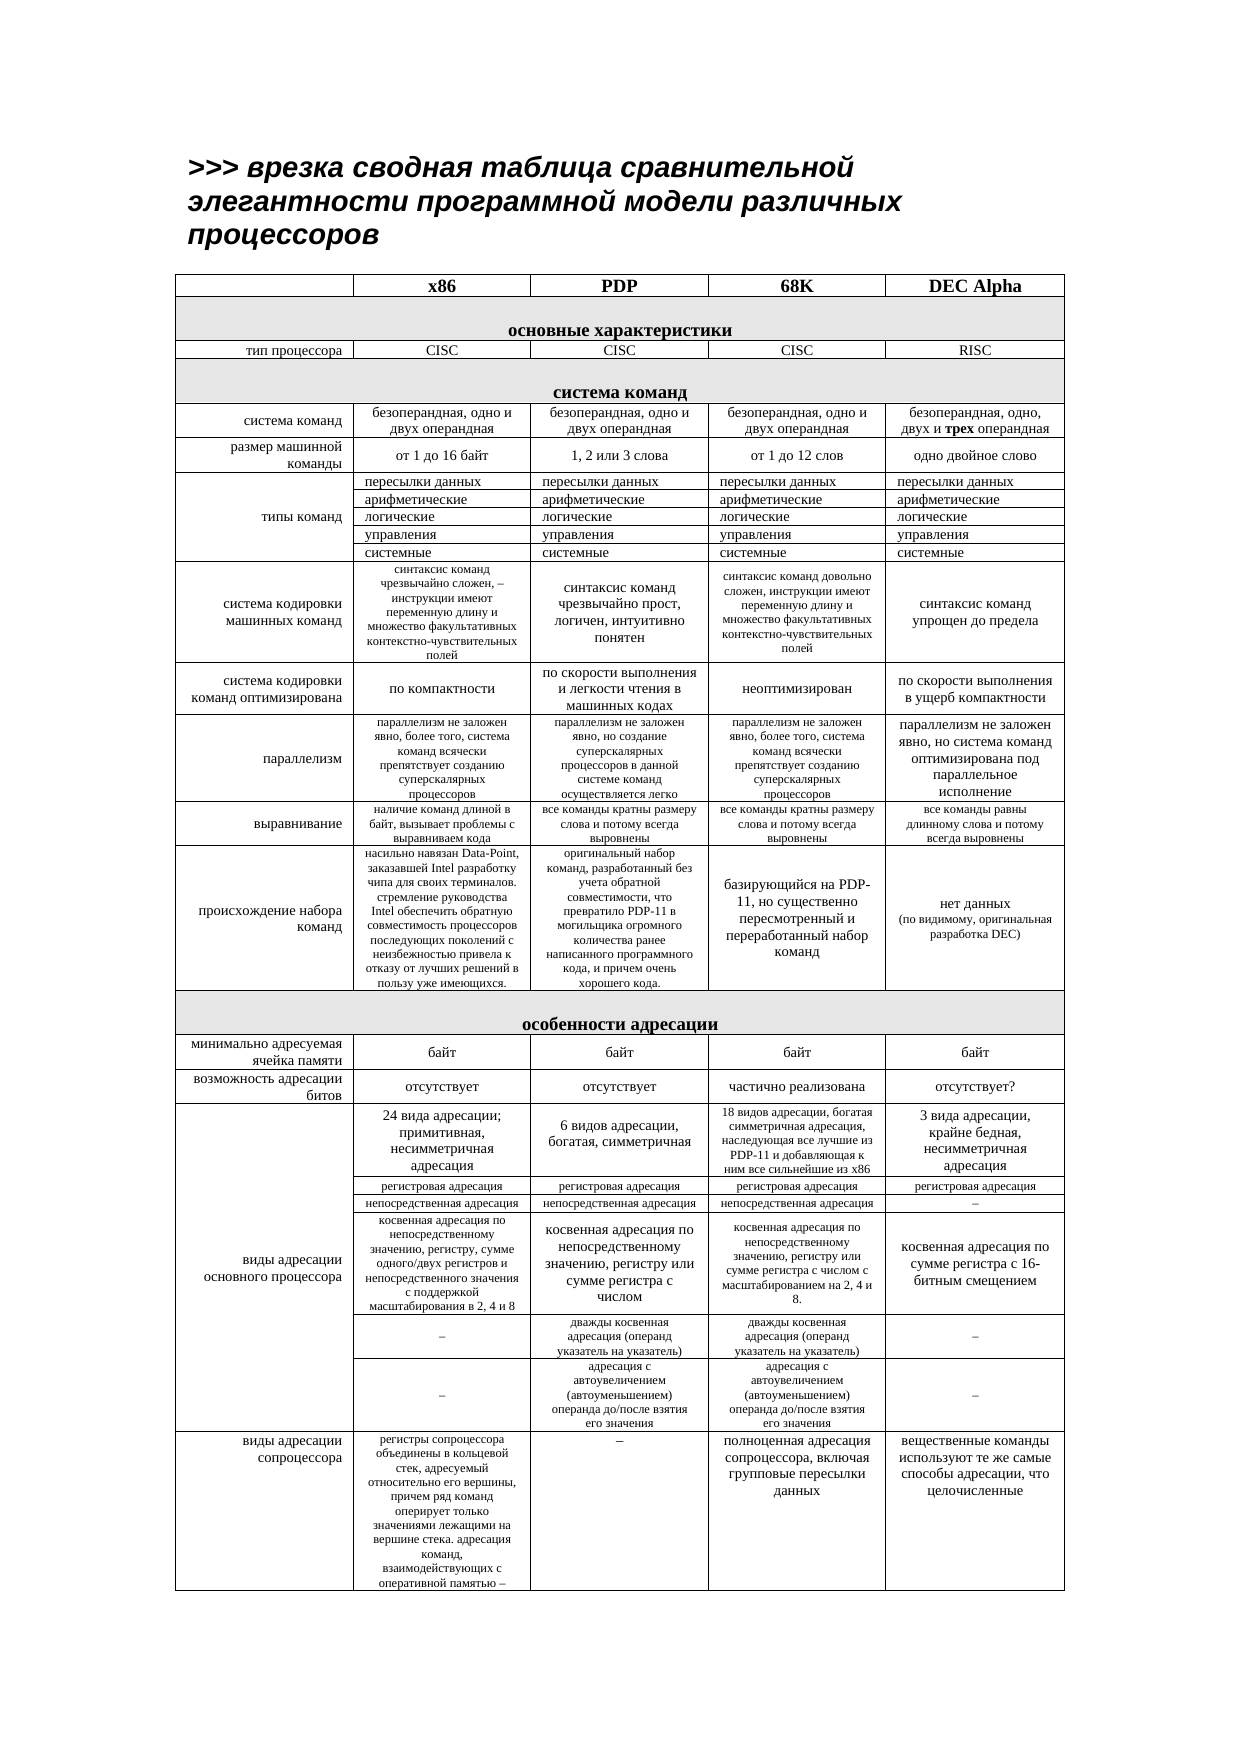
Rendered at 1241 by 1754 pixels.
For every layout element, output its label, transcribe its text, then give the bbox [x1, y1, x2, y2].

table_cell [1065, 1212, 1240, 1313]
table_cell [1065, 1103, 1240, 1176]
table_cell регистровая адресация [354, 1177, 530, 1194]
table_cell по скорости выполнения в ущерб компактности [886, 663, 1064, 714]
table_cell арифметические [354, 490, 530, 507]
table_cell все команды кратны размеру слова и потому всегда выровнены [709, 802, 885, 845]
table_cell все команды равны длинному слова и потому всегда выровнены [886, 802, 1064, 845]
table_cell [1065, 801, 1240, 845]
table_cell [1065, 1069, 1240, 1103]
table_cell минимально адресуемая ячейка памяти [176, 1035, 353, 1069]
table_cell безоперандная, одно, двух и трех операндная [886, 404, 1064, 437]
table_cell типы команд [176, 473, 353, 561]
table_cell – [886, 1195, 1064, 1212]
table_cell по скорости выполнения и легкости чтения в машинных кодах [531, 663, 708, 714]
table_cell отсутствует [354, 1070, 530, 1103]
table_cell частично реализована [709, 1070, 885, 1103]
table_cell синтаксис команд чрезвычайно сложен, – инструкции имеют переменную длину и множество факультативных контекстно-чувствительных полей [354, 562, 530, 662]
table_cell параллелизм не заложен явно, но система команд оптимизирована под параллельное исполнение [886, 715, 1064, 801]
table_header x86 [354, 275, 530, 296]
table_cell адресация с автоувеличением (автоуменьшением) операнда до/после взятия его значения [709, 1359, 885, 1431]
table_cell CISC [354, 341, 530, 358]
table_cell CISC [531, 341, 708, 358]
table_cell [1065, 525, 1240, 543]
table_cell от 1 до 16 байт [354, 438, 530, 472]
table_cell арифметические [886, 490, 1064, 507]
table_cell базирующийся на PDP-11, но существенно пересмотренный и переработанный набор команд [709, 846, 885, 990]
table_cell косвенная адресация по непосредственному значению, регистру или сумме регистра с числом [531, 1213, 708, 1313]
table_cell [1065, 296, 1240, 340]
table_cell параллелизм [176, 715, 353, 801]
table_cell байт [531, 1035, 708, 1069]
table_cell виды адресации сопроцессора [176, 1432, 353, 1590]
table_cell [1065, 662, 1240, 714]
table_header [176, 275, 353, 296]
table_cell параллелизм не заложен явно, более того, система команд всячески препятствует созданию суперскалярных процессоров [709, 715, 885, 801]
table_cell управления [531, 526, 708, 543]
table_cell логические [354, 508, 530, 525]
table_cell косвенная адресация по непосредственному значению, регистру или сумме регистра с числом с масштабированием на 2, 4 и 8. [709, 1213, 885, 1313]
table_cell непосредственная адресация [354, 1195, 530, 1212]
table_cell [1065, 403, 1240, 437]
table_cell пересылки данных [354, 473, 530, 489]
table_cell система кодировки машинных команд [176, 562, 353, 662]
table_cell – [354, 1315, 530, 1358]
table_cell пересылки данных [709, 473, 885, 489]
table_cell [1065, 543, 1240, 561]
table_cell дважды косвенная адресация (операнд указатель на указатель) [709, 1315, 885, 1358]
table_cell пересылки данных [531, 473, 708, 489]
table_cell [1065, 1314, 1240, 1358]
table_cell 3 вида адресации, крайне бедная, несимметричная адресация [886, 1104, 1064, 1176]
table_cell логические [709, 508, 885, 525]
table_cell синтаксис команд чрезвычайно прост, логичен, интуитивно понятен [531, 562, 708, 662]
table_cell логические [886, 508, 1064, 525]
table_cell – [886, 1359, 1064, 1431]
table_cell оригинальный набор команд, разработанный без учета обратной совместимости, что превратило PDP-11 в могильщика огромного количества ранее написанного программного кода, и причем очень хорошего кода. [531, 846, 708, 990]
table_cell [1065, 714, 1240, 801]
table_cell косвенная адресация по непосредственному значению, регистру, сумме одного/двух регистров и непосредственного значения с поддержкой масштабирования в 2, 4 и 8 [354, 1213, 530, 1313]
table_cell системные [709, 544, 885, 561]
table_cell 24 вида адресации; примитивная, несимметричная адресация [354, 1104, 530, 1176]
table_cell тип процессора [176, 341, 353, 358]
table_cell CISC [709, 341, 885, 358]
table_cell [1065, 358, 1240, 402]
table_cell – [886, 1315, 1064, 1358]
table_cell нет данных (по видимому, оригинальная разработка DEC) [886, 846, 1064, 990]
table_cell [1065, 340, 1240, 358]
table_cell происхождение набора команд [176, 846, 353, 990]
table_cell управления [709, 526, 885, 543]
table_cell система команд [176, 404, 353, 437]
subtitle >>> врезка cводная таблица сравнительной элегантности программной модели различных процессоров [187, 150, 1053, 251]
table_cell [1065, 507, 1240, 525]
table_cell [1065, 1194, 1240, 1212]
table_cell система команд [176, 359, 1064, 402]
table_cell [1065, 990, 1240, 1034]
table_cell вещественные команды используют те же самые способы адресации, что целочисленные [886, 1432, 1064, 1590]
table_cell байт [354, 1035, 530, 1069]
table_cell – [354, 1359, 530, 1431]
table_cell основные характеристики [176, 297, 1064, 340]
table_cell 1, 2 или 3 слова [531, 438, 708, 472]
table_cell байт [886, 1035, 1064, 1069]
table_cell безоперандная, одно и двух операндная [709, 404, 885, 437]
table_cell одно двойное слово [886, 438, 1064, 472]
table_cell [1065, 1358, 1240, 1431]
table_cell регистры сопроцессора объединены в кольцевой стек, адресуемый относительно его вершины, причем ряд команд оперирует только значениями лежащими на вершине стека. адресация команд, взаимодействующих с оперативной памятью – [354, 1432, 530, 1590]
table_cell [1065, 472, 1240, 489]
table_cell наличие команд длиной в байт, вызывает проблемы с выравниваем кода [354, 802, 530, 845]
table_cell 18 видов адресации, богатая симметричная адресация, наследующая все лучшие из PDP-11 и добавляющая к ним все сильнейшие из x86 [709, 1104, 885, 1176]
table_cell логические [531, 508, 708, 525]
table_cell [1065, 1034, 1240, 1069]
table_header 68K [709, 275, 885, 296]
table_cell системные [354, 544, 530, 561]
table_header PDP [531, 275, 708, 296]
table_cell управления [886, 526, 1064, 543]
table_cell дважды косвенная адресация (операнд указатель на указатель) [531, 1315, 708, 1358]
table_cell безоперандная, одно и двух операндная [354, 404, 530, 437]
table_cell [1065, 437, 1240, 472]
table_cell параллелизм не заложен явно, более того, система команд всячески препятствует созданию суперскалярных процессоров [354, 715, 530, 801]
table_cell [1065, 489, 1240, 507]
table_cell непосредственная адресация [531, 1195, 708, 1212]
table_cell арифметические [709, 490, 885, 507]
table_cell системные [886, 544, 1064, 561]
table_cell виды адресации основного процессора [176, 1104, 353, 1431]
table_cell – [531, 1432, 708, 1590]
table_cell адресация с автоувеличением (автоуменьшением) операнда до/после взятия его значения [531, 1359, 708, 1431]
table_cell отсутствует [531, 1070, 708, 1103]
table_cell RISC [886, 341, 1064, 358]
table_cell синтаксис команд довольно сложен, инструкции имеют переменную длину и множество факультативных контекстно-чувствительных полей [709, 562, 885, 662]
table_header [1065, 274, 1240, 296]
table_cell регистровая адресация [709, 1177, 885, 1194]
table_cell система кодировки команд оптимизирована [176, 663, 353, 714]
table_cell косвенная адресация по сумме регистра с 16-битным смещением [886, 1213, 1064, 1313]
table_cell управления [354, 526, 530, 543]
table_cell [1065, 1431, 1240, 1590]
table_cell выравнивание [176, 802, 353, 845]
table_cell арифметические [531, 490, 708, 507]
table_cell безоперандная, одно и двух операндная [531, 404, 708, 437]
table_cell регистровая адресация [886, 1177, 1064, 1194]
table_cell непосредственная адресация [709, 1195, 885, 1212]
table_cell [1065, 561, 1240, 662]
table_cell отсутствует? [886, 1070, 1064, 1103]
table_cell байт [709, 1035, 885, 1069]
table_cell [1065, 845, 1240, 990]
table_header DEC Alpha [886, 275, 1064, 296]
table_cell от 1 до 12 слов [709, 438, 885, 472]
table_cell [1065, 1176, 1240, 1194]
table_cell по компактности [354, 663, 530, 714]
table_cell особенности адресации [176, 991, 1064, 1034]
table_cell насильно навязан Data‑Point, заказавшей Intel разработку чипа для своих терминалов. стремление руководства Intel обеспечить обратную совместимость процессоров последующих поколений с неизбежностью привела к отказу от лучших решений в пользу уже имеющихся. [354, 846, 530, 990]
table_cell синтаксис команд упрощен до предела [886, 562, 1064, 662]
table_cell полноценная адресация сопроцессора, включая групповые пересылки данных [709, 1432, 885, 1590]
table_cell пересылки данных [886, 473, 1064, 489]
table_cell системные [531, 544, 708, 561]
table_cell возможность адресации битов [176, 1070, 353, 1103]
table_cell регистровая адресация [531, 1177, 708, 1194]
table_cell неоптимизирован [709, 663, 885, 714]
table_cell размер машинной команды [176, 438, 353, 472]
table_cell параллелизм не заложен явно, но создание суперскалярных процессоров в данной системе команд осуществляется легко [531, 715, 708, 801]
table_cell все команды кратны размеру слова и потому всегда выровнены [531, 802, 708, 845]
table_cell 6 видов адресации, богатая, симметричная [531, 1104, 708, 1176]
